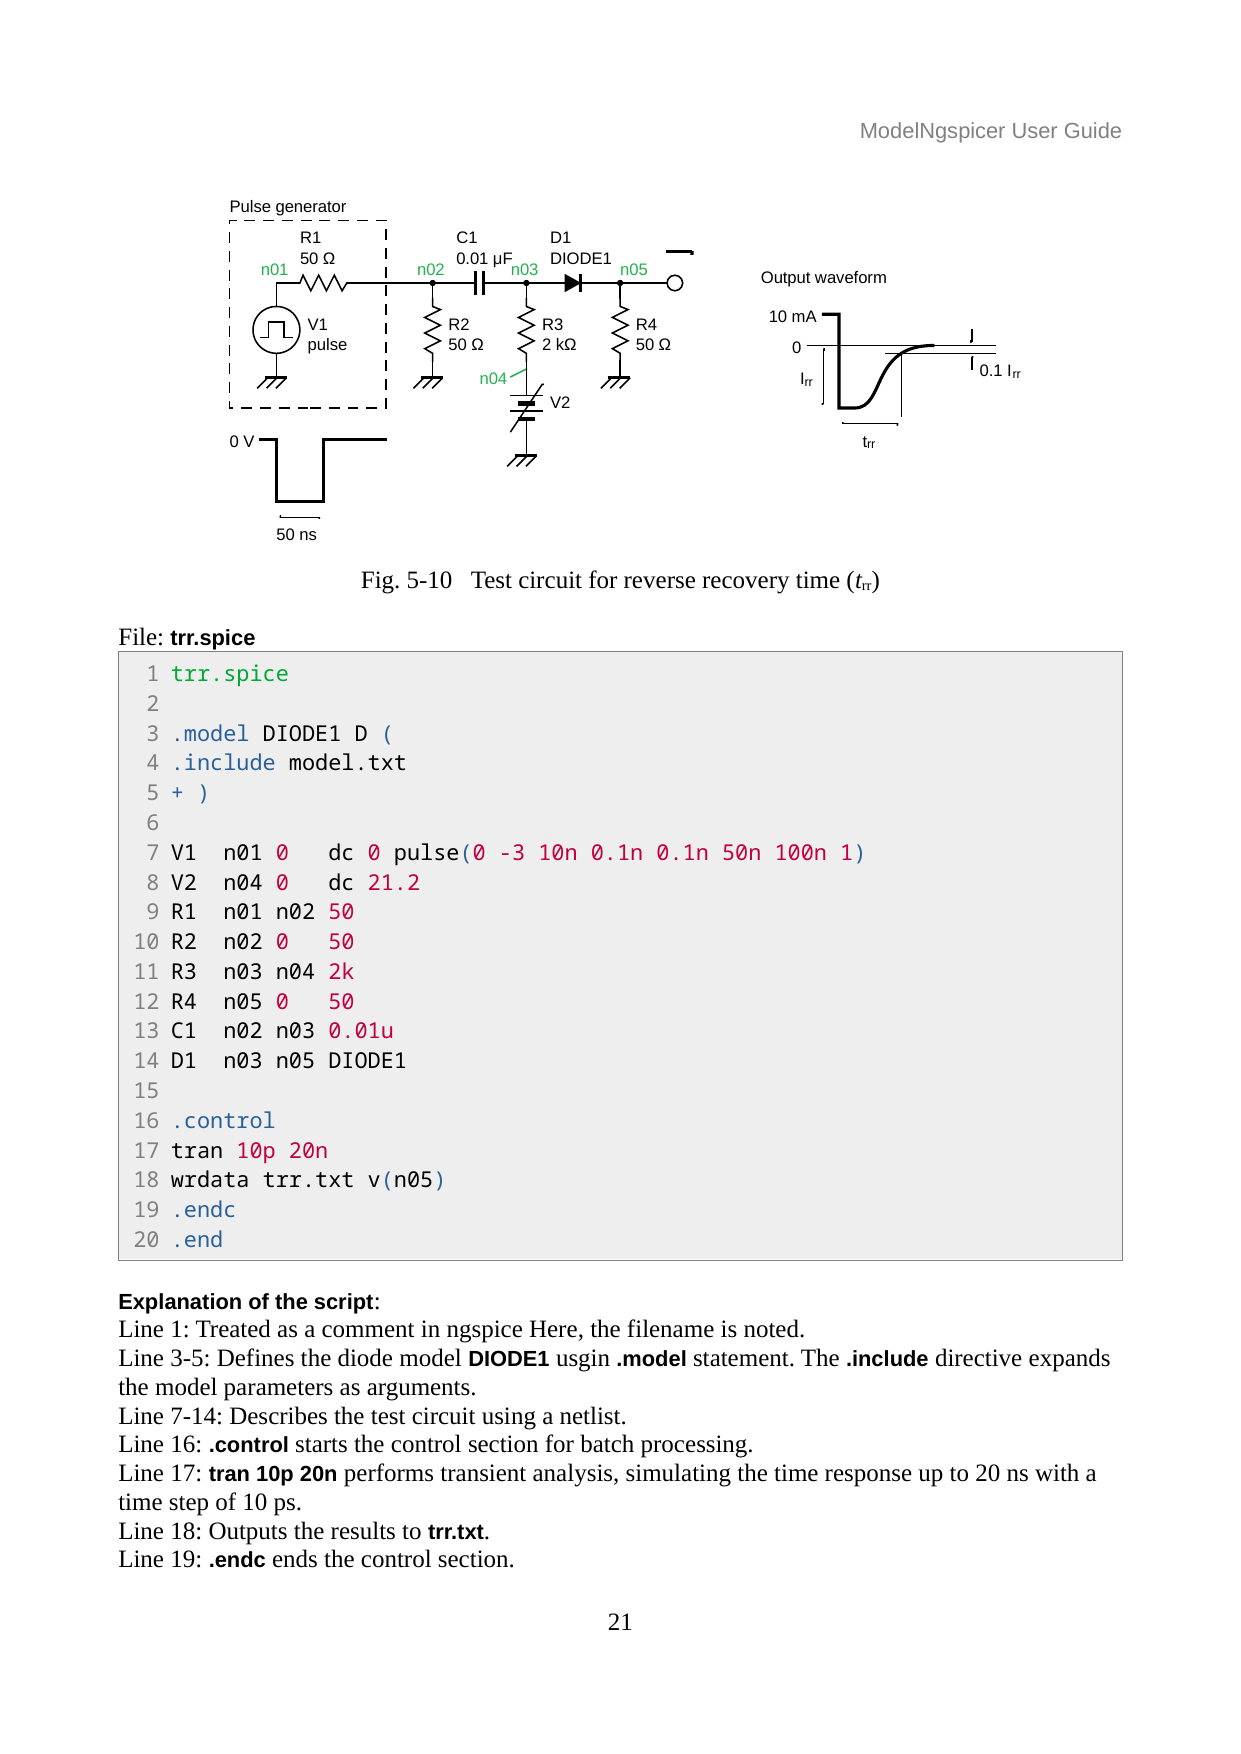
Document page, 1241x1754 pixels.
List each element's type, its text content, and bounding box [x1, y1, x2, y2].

text Line 1: Treated as a comment in ngspice Here, the filename is noted. [118, 1314, 1122, 1343]
text Line 16: .control starts the control section for batch processing. [118, 1429, 1122, 1458]
text Line 19: .endc ends the control section. [118, 1544, 1122, 1573]
text Fig. 5-10 Test circuit for reverse recovery time (trr) [118, 173, 1122, 594]
text Line 18: Outputs the results to trr.txt. [118, 1516, 1122, 1544]
text Line 17: tran 10p 20n performs transient analysis, simulating the time response up to 20 ns with a time step of 10 ps. [118, 1458, 1122, 1516]
text File: trr.spice [118, 622, 1122, 651]
text Explanation of the script: [118, 1286, 1122, 1314]
table_header 1 2 3 4 5 6 7 8 9 10 11 12 13 14 15 16 17 18 19 20 [119, 652, 165, 1259]
table_header trr.spice .model DIODE1 D ( .include model.txt + ) V1 n01 0 dc 0 pulse(0 -3 10n 0.1n 0.1n 50n 100n 1) V2 n04 0 dc 21.2 R1 n01 n02 50 R2 n02 0 50 R3 n03 n04 2k R4 n05 0 50 C1 n02 n03 0.01u D1 n03 n05 DIODE1 .control tran 10p 20n wrdata trr.txt v(n05) .endc .end [165, 652, 1122, 1259]
text Line 3-5: Defines the diode model DIODE1 usgin .model statement. The .include directive expands the model parameters as arguments. [118, 1343, 1122, 1401]
text Line 7-14: Describes the test circuit using a netlist. [118, 1401, 1122, 1429]
